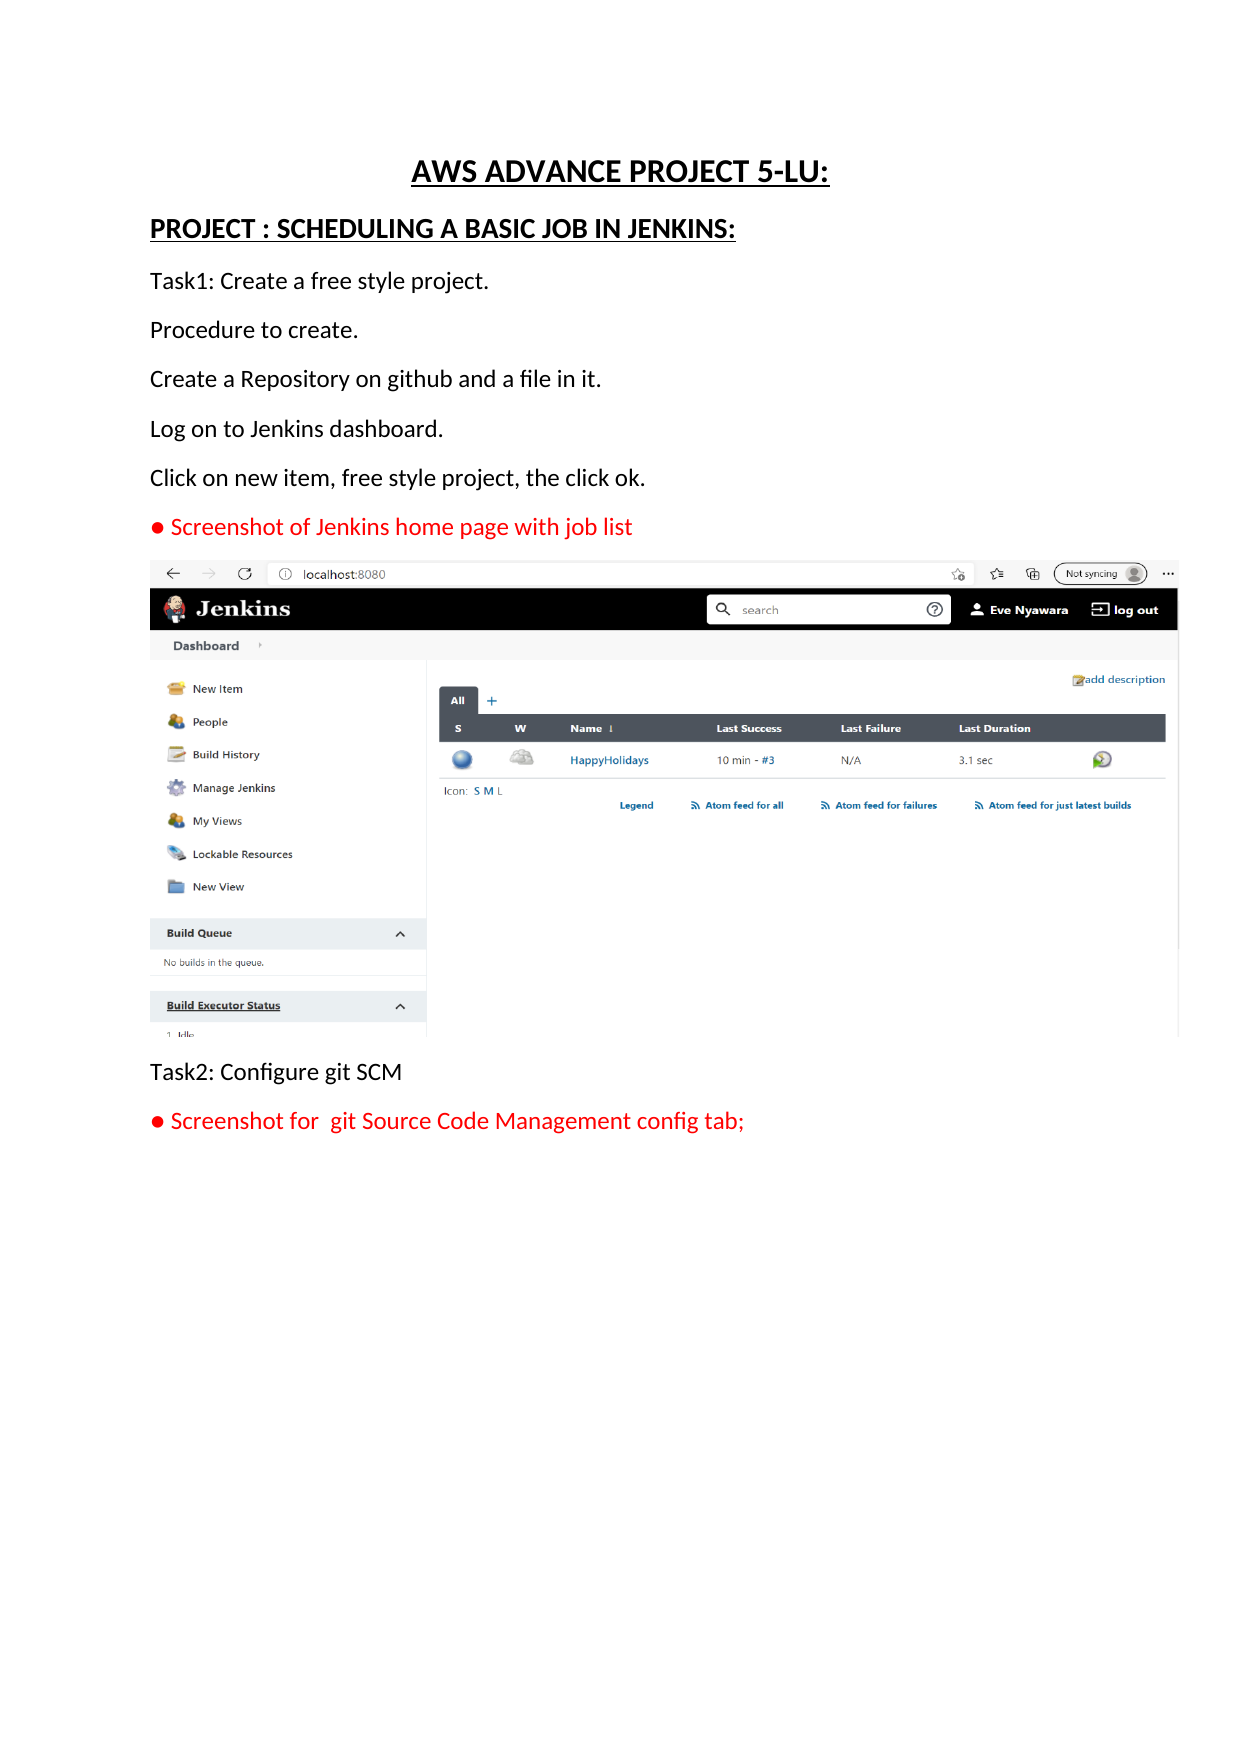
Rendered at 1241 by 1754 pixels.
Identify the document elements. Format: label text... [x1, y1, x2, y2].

text Click on new item, free style project, the click ok. [150, 462, 1090, 492]
text Task2: Configure git SCM [150, 1056, 1090, 1086]
text Task1: Create a free style project. [150, 265, 1090, 295]
text Create a Repository on github and a file in it. [150, 363, 1090, 394]
text ● Screenshot for git Source Code Management config tab; [150, 1105, 1090, 1135]
text ● Screenshot of Jenkins home page with job list [150, 511, 1090, 542]
text PROJECT : SCHEDULING A BASIC JOB IN JENKINS: [150, 210, 1090, 246]
text Procedure to create. [150, 314, 1090, 345]
text AWS ADVANCE PROJECT 5-LU: [150, 150, 1090, 191]
text Log on to Jenkins dashboard. [150, 413, 1090, 443]
